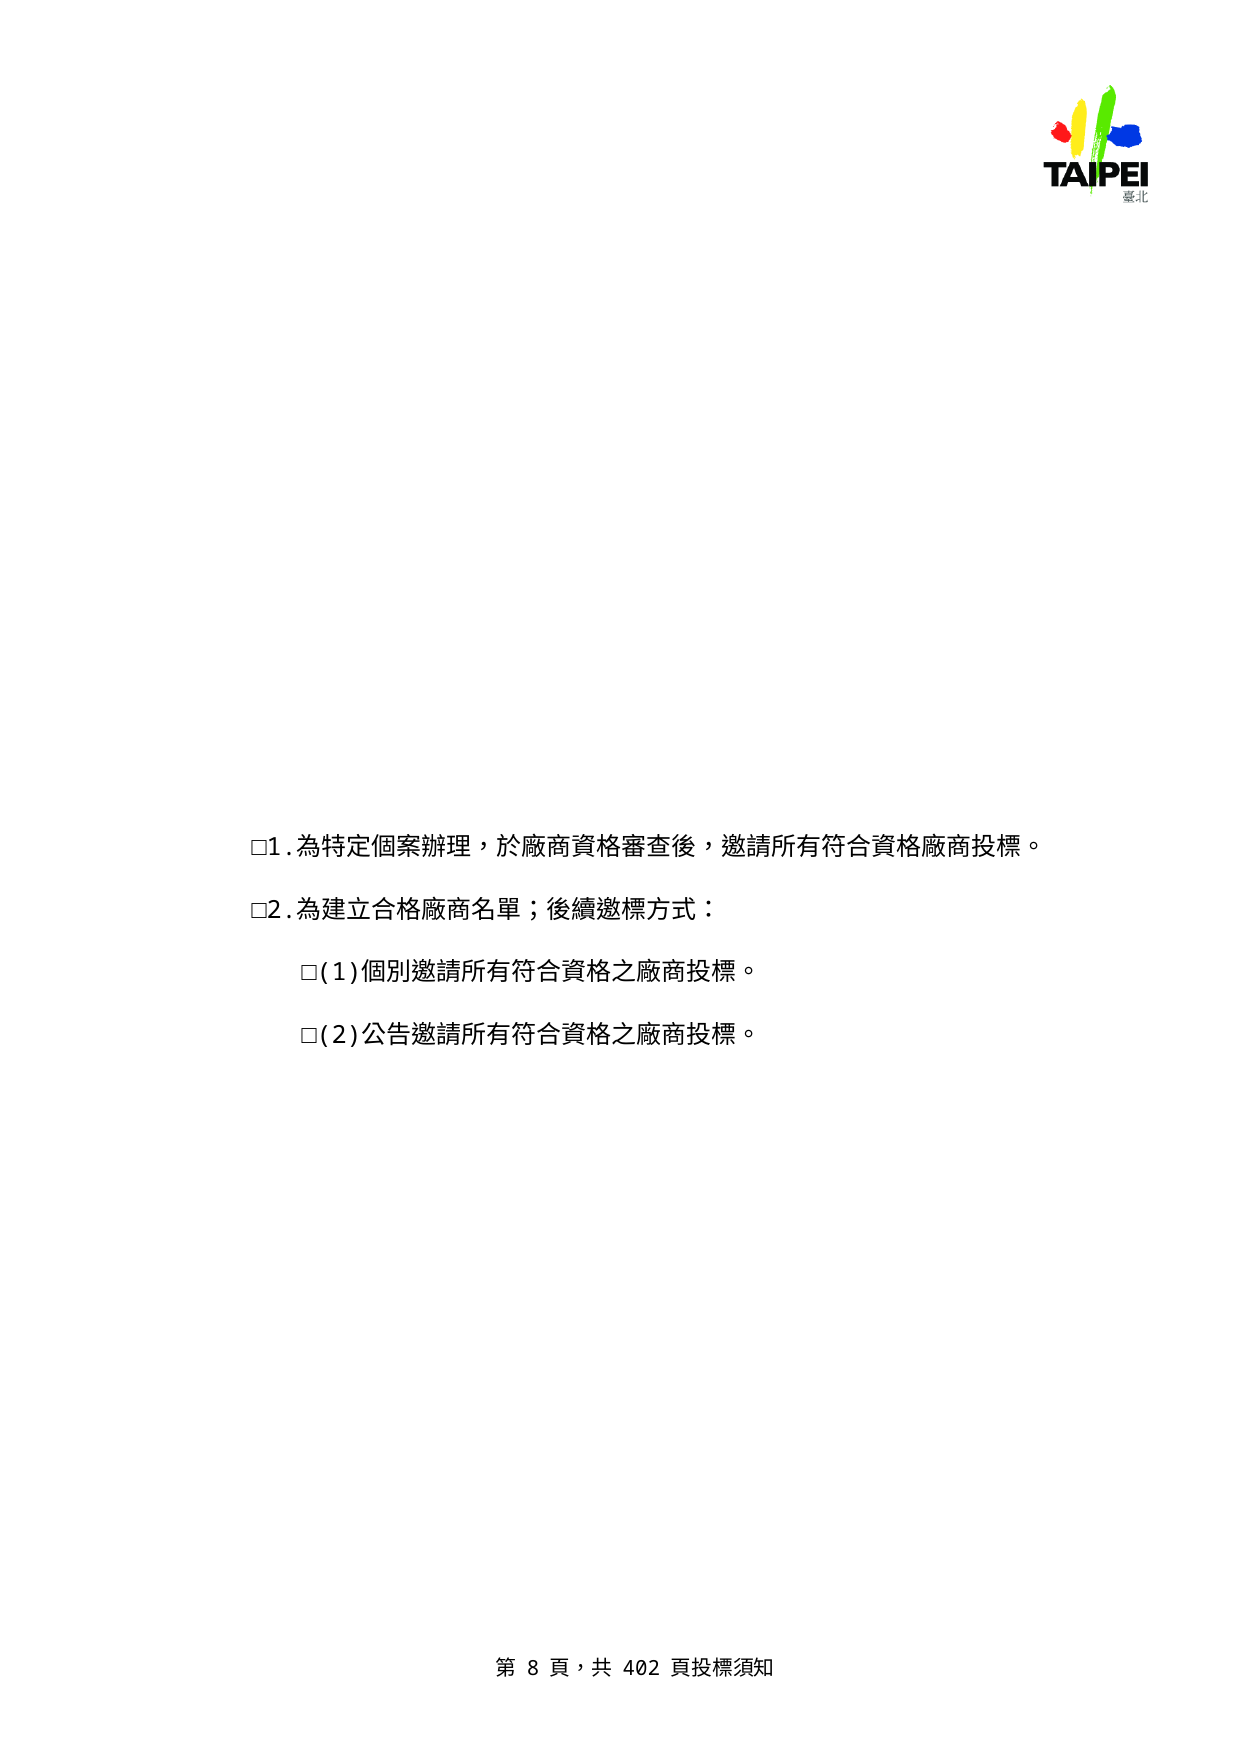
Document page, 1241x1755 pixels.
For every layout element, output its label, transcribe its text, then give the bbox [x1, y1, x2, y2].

text □(2)公告邀請所有符合資格之廠商投標。 [301, 991, 1152, 1053]
text □1.為特定個案辦理，於廠商資格審查後，邀請所有符合資格廠商投標。 [251, 803, 1152, 866]
text □2.為建立合格廠商名單；後續邀標方式： [251, 866, 1152, 928]
text □(1)個別邀請所有符合資格之廠商投標。 [301, 928, 1152, 991]
